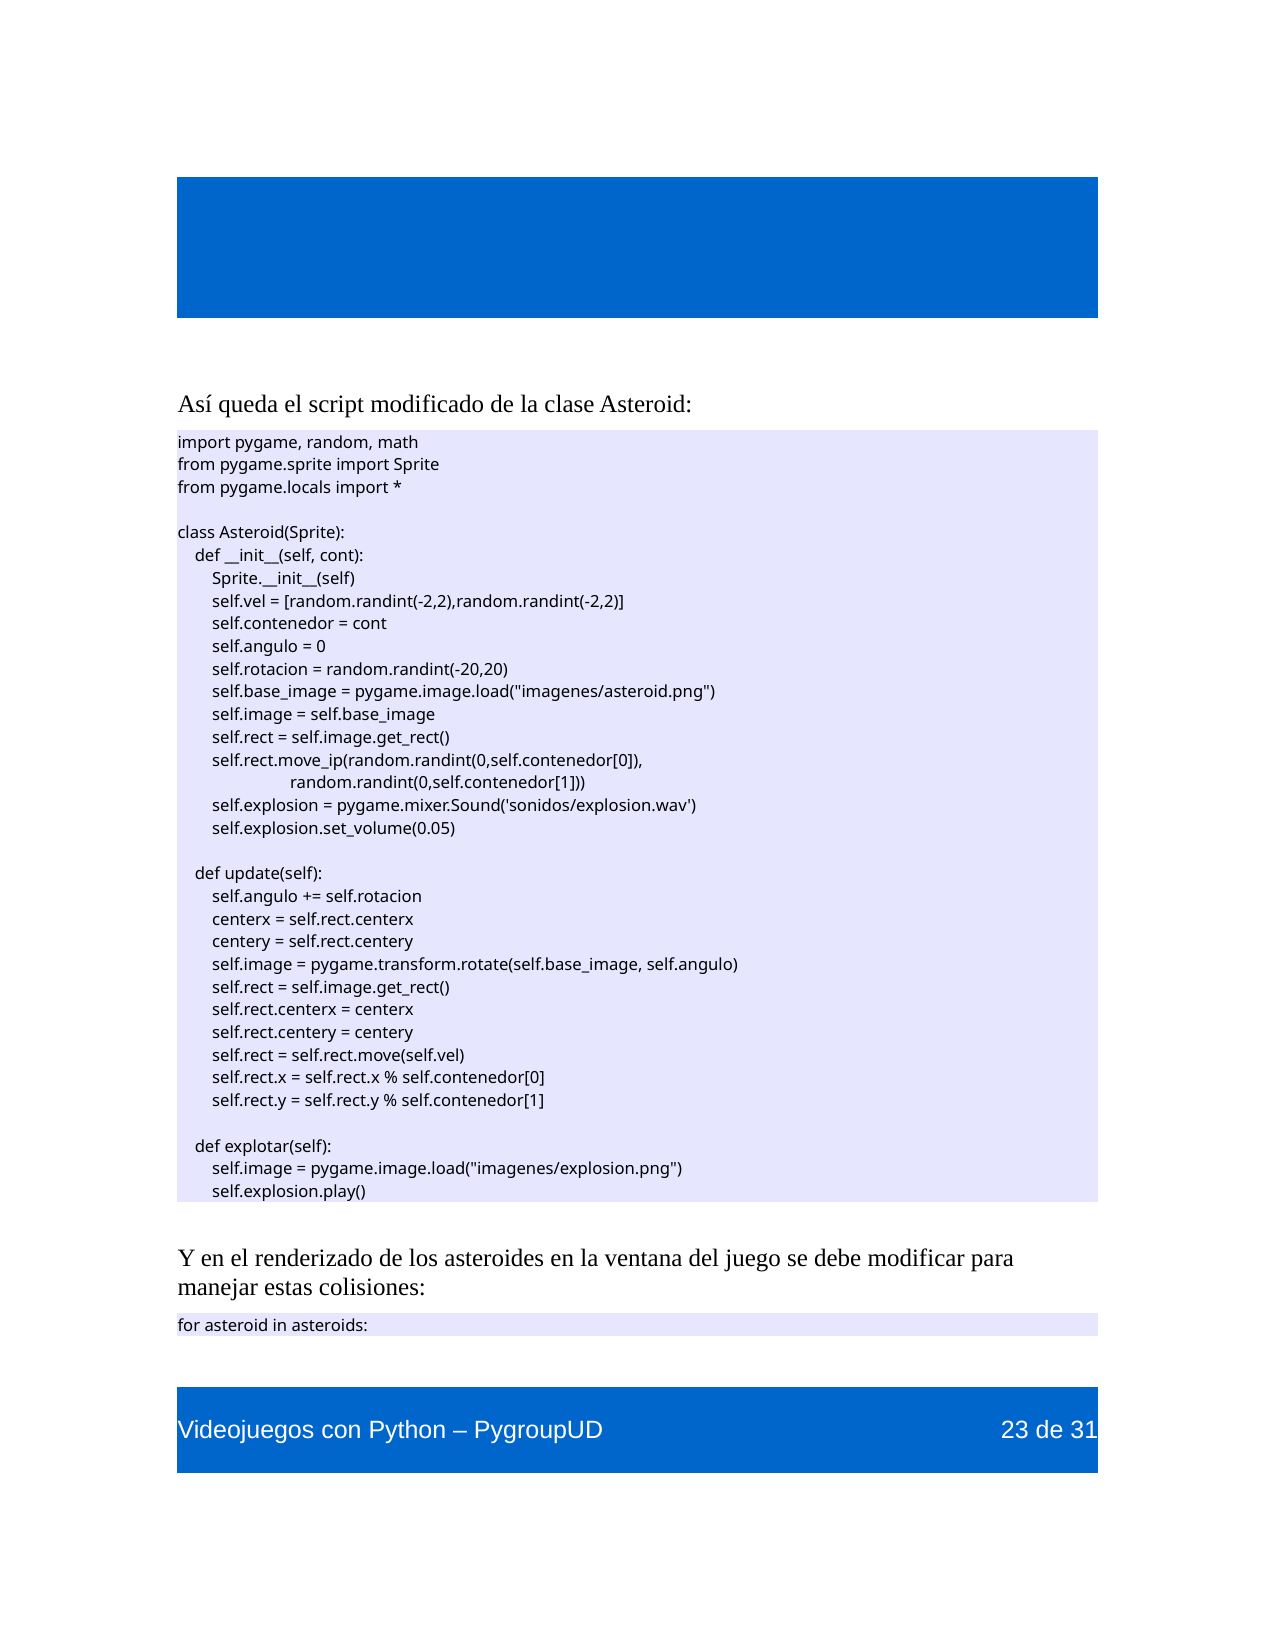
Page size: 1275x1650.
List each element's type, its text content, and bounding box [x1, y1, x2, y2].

text centerx = self.rect.centerx [177, 907, 1098, 930]
text import pygame, random, math [177, 430, 1098, 453]
text self.rect.y = self.rect.y % self.contenedor[1] [177, 1089, 1098, 1111]
text self.rect.move_ip(random.randint(0,self.contenedor[0]), [177, 748, 1098, 771]
text centery = self.rect.centery [177, 930, 1098, 952]
text self.rect.x = self.rect.x % self.contenedor[0] [177, 1066, 1098, 1089]
text self.rect = self.rect.move(self.vel) [177, 1043, 1098, 1066]
text Y en el renderizado de los asteroides en la ventana del juego se debe modificar para manejar estas colisiones: [177, 1243, 1098, 1301]
text self.base_image = pygame.image.load("imagenes/asteroid.png") [177, 680, 1098, 703]
text self.image = pygame.transform.rotate(self.base_image, self.angulo) [177, 952, 1098, 975]
text self.rect.centery = centery [177, 1021, 1098, 1043]
text from pygame.sprite import Sprite [177, 453, 1098, 476]
text def __init__(self, cont): [177, 544, 1098, 566]
text self.explosion.set_volume(0.05) [177, 816, 1098, 839]
text Sprite.__init__(self) [177, 566, 1098, 589]
text random.randint(0,self.contenedor[1])) [177, 771, 1098, 793]
text for asteroid in asteroids: [177, 1313, 1098, 1336]
text self.contenedor = cont [177, 612, 1098, 634]
text self.rect = self.image.get_rect() [177, 975, 1098, 998]
text self.explosion.play() [177, 1179, 1098, 1202]
text self.rect = self.image.get_rect() [177, 725, 1098, 748]
text self.vel = [random.randint(-2,2),random.randint(-2,2)] [177, 589, 1098, 612]
text self.angulo = 0 [177, 634, 1098, 657]
text Así queda el script modificado de la clase Asteroid: [177, 389, 1098, 418]
text self.image = self.base_image [177, 703, 1098, 725]
text def update(self): [177, 862, 1098, 884]
text class Asteroid(Sprite): [177, 521, 1098, 544]
text self.rotacion = random.randint(-20,20) [177, 657, 1098, 680]
text self.image = pygame.image.load("imagenes/explosion.png") [177, 1157, 1098, 1179]
text self.angulo += self.rotacion [177, 884, 1098, 907]
text self.explosion = pygame.mixer.Sound('sonidos/explosion.wav') [177, 793, 1098, 816]
text self.rect.centerx = centerx [177, 998, 1098, 1021]
text def explotar(self): [177, 1134, 1098, 1157]
text from pygame.locals import * [177, 476, 1098, 498]
